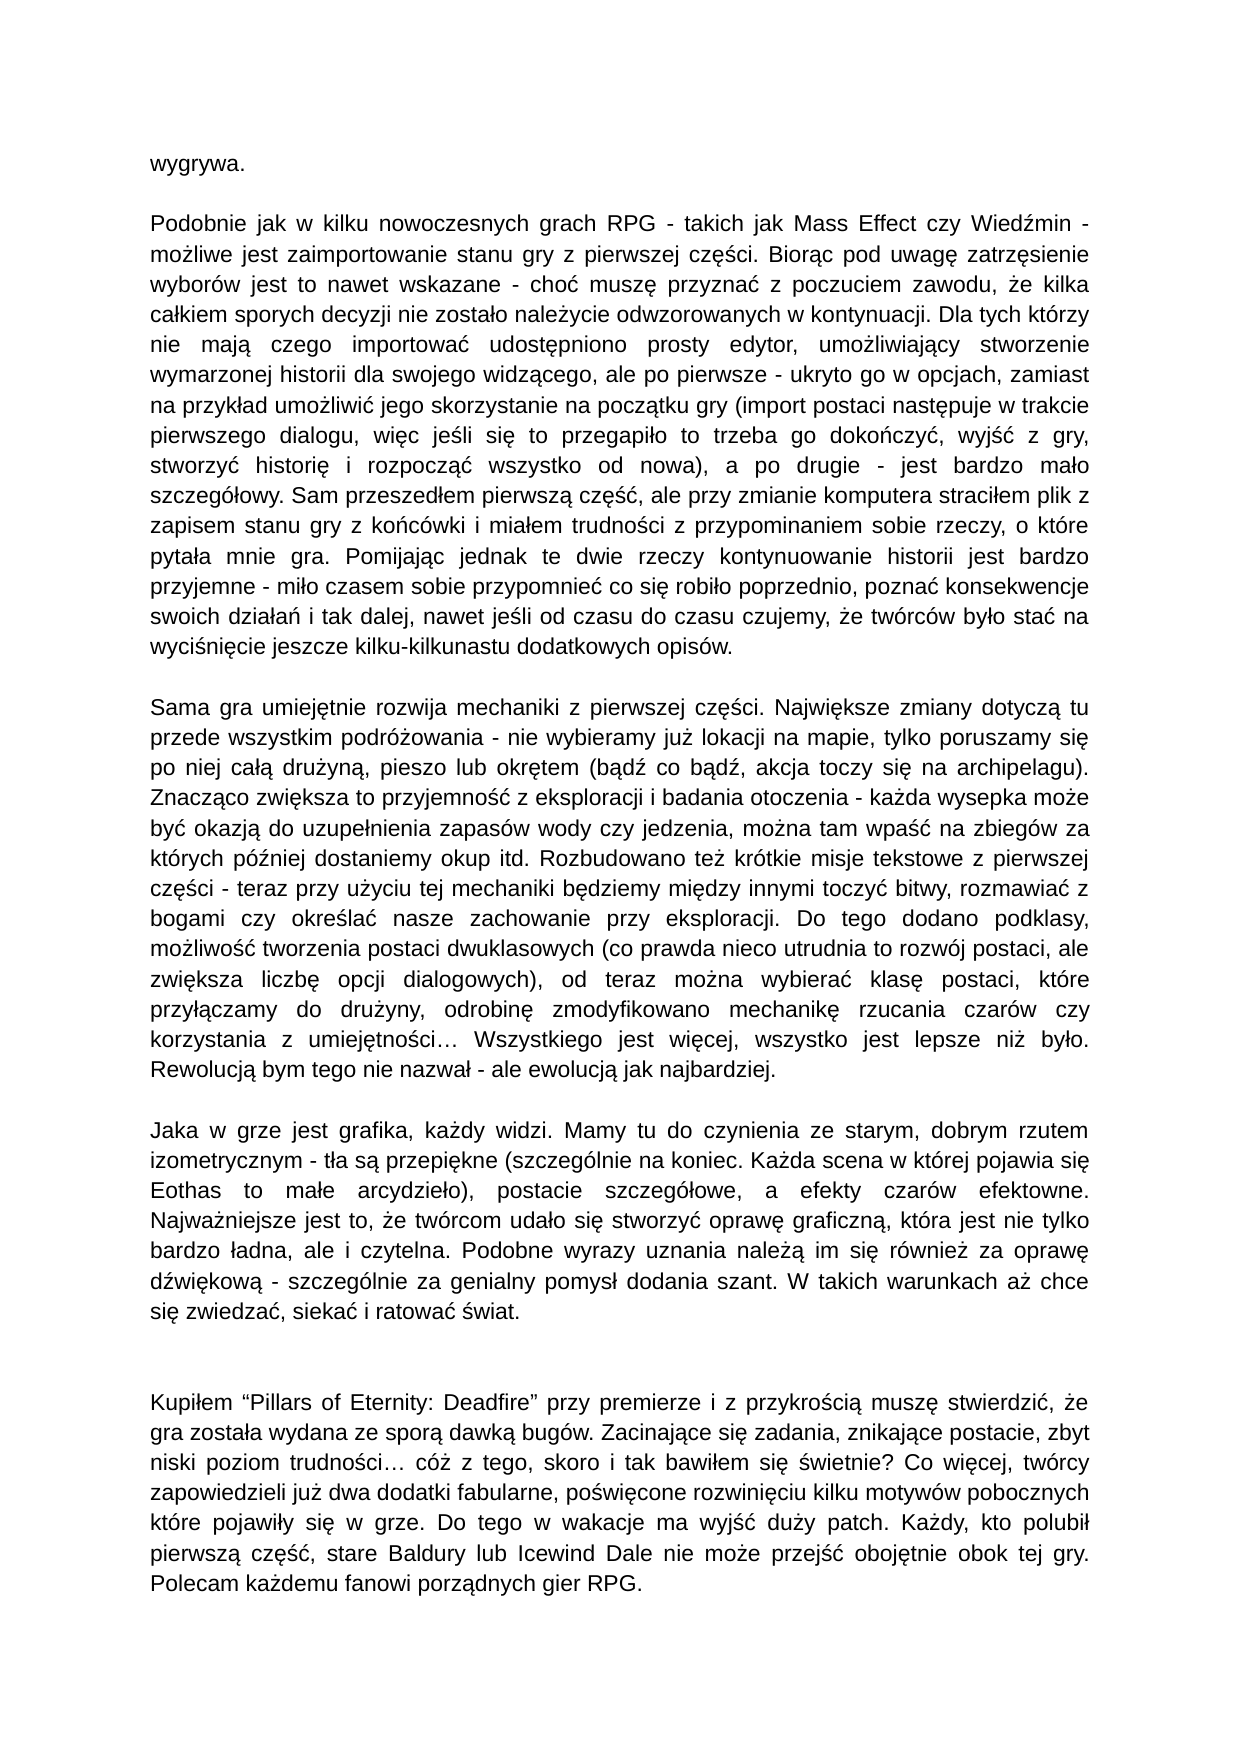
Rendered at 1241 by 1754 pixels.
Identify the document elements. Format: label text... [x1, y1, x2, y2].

text wygrywa. [150, 150, 1090, 176]
text Podobnie jak w kilku nowoczesnych grach RPG - takich jak Mass Effect czy Wiedźmin - możliwe jest zaimportowanie stanu gry z pierwszej części. Biorąc pod uwagę zatrzęsienie wyborów jest to nawet wskazane - choć muszę przyznać z poczuciem zawodu, że kilka całkiem sporych decyzji nie zostało należycie odwzorowanych w kontynuacji. Dla tych którzy nie mają czego importować udostępniono prosty edytor, umożliwiający stworzenie wymarzonej historii dla swojego widzącego, ale po pierwsze - ukryto go w opcjach, zamiast na przykład umożliwić jego skorzystanie na początku gry (import postaci następuje w trakcie pierwszego dialogu, więc jeśli się to przegapiło to trzeba go dokończyć, wyjść z gry, stworzyć historię i rozpocząć wszystko od nowa), a po drugie - jest bardzo mało szczegółowy. Sam przeszedłem pierwszą część, ale przy zmianie komputera straciłem plik z zapisem stanu gry z końcówki i miałem trudności z przypominaniem sobie rzeczy, o które pytała mnie gra. Pomijając jednak te dwie rzeczy kontynuowanie historii jest bardzo przyjemne - miło czasem sobie przypomnieć co się robiło poprzednio, poznać konsekwencje swoich działań i tak dalej, nawet jeśli od czasu do czasu czujemy, że twórców było stać na wyciśnięcie jeszcze kilku-kilkunastu dodatkowych opisów. [150, 210, 1090, 660]
text Kupiłem “Pillars of Eternity: Deadfire” przy premierze i z przykrością muszę stwierdzić, że gra została wydana ze sporą dawką bugów. Zacinające się zadania, znikające postacie, zbyt niski poziom trudności… cóż z tego, skoro i tak bawiłem się świetnie? Co więcej, twórcy zapowiedzieli już dwa dodatki fabularne, poświęcone rozwinięciu kilku motywów pobocznych które pojawiły się w grze. Do tego w wakacje ma wyjść duży patch. Każdy, kto polubił pierwszą część, stare Baldury lub Icewind Dale nie może przejść obojętnie obok tej gry. Polecam każdemu fanowi porządnych gier RPG. [150, 1388, 1090, 1596]
text Jaka w grze jest grafika, każdy widzi. Mamy tu do czynienia ze starym, dobrym rzutem izometrycznym - tła są przepiękne (szczególnie na koniec. Każda scena w której pojawia się Eothas to małe arcydzieło), postacie szczegółowe, a efekty czarów efektowne. Najważniejsze jest to, że twórcom udało się stworzyć oprawę graficzną, która jest nie tylko bardzo ładna, ale i czytelna. Podobne wyrazy uznania należą im się również za oprawę dźwiękową - szczególnie za genialny pomysł dodania szant. W takich warunkach aż chce się zwiedzać, siekać i ratować świat. [150, 1117, 1090, 1324]
text Sama gra umiejętnie rozwija mechaniki z pierwszej części. Największe zmiany dotyczą tu przede wszystkim podróżowania - nie wybieramy już lokacji na mapie, tylko poruszamy się po niej całą drużyną, pieszo lub okrętem (bądź co bądź, akcja toczy się na archipelagu). Znacząco zwiększa to przyjemność z eksploracji i badania otoczenia - każda wysepka może być okazją do uzupełnienia zapasów wody czy jedzenia, można tam wpaść na zbiegów za których później dostaniemy okup itd. Rozbudowano też krótkie misje tekstowe z pierwszej części - teraz przy użyciu tej mechaniki będziemy między innymi toczyć bitwy, rozmawiać z bogami czy określać nasze zachowanie przy eksploracji. Do tego dodano podklasy, możliwość tworzenia postaci dwuklasowych (co prawda nieco utrudnia to rozwój postaci, ale zwiększa liczbę opcji dialogowych), od teraz można wybierać klasę postaci, które przyłączamy do drużyny, odrobinę zmodyfikowano mechanikę rzucania czarów czy korzystania z umiejętności… Wszystkiego jest więcej, wszystko jest lepsze niż było. Rewolucją bym tego nie nazwał - ale ewolucją jak najbardziej. [150, 694, 1090, 1083]
